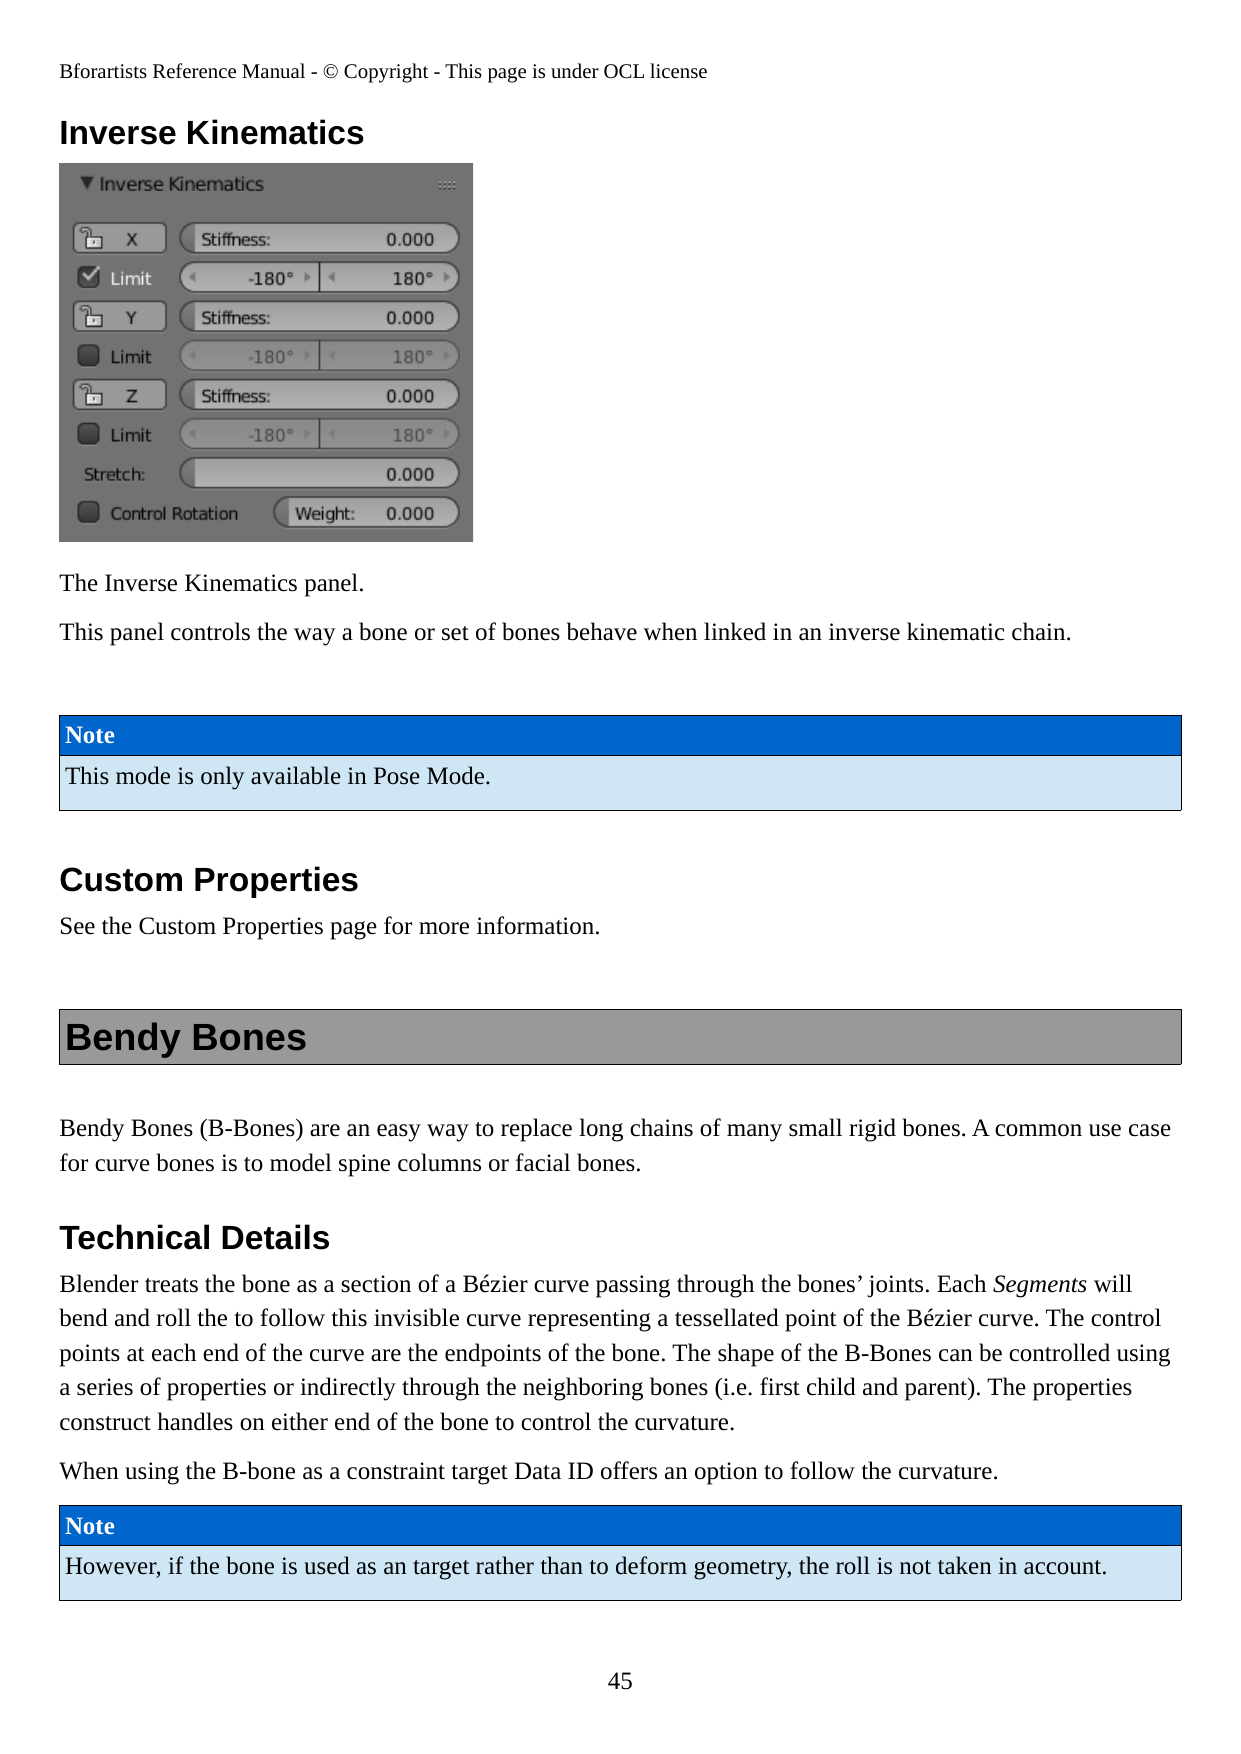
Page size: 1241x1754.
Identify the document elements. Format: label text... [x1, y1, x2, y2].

table_header Bendy Bones [60, 1010, 1181, 1064]
text When using the B-bone as a constraint target Data ID offers an option to follow the curvature. [59, 1456, 1181, 1484]
text This panel controls the way a bone or set of bones behave when linked in an inverse kinematic chain. [59, 617, 1181, 645]
text Blender treats the bone as a section of a Bézier curve passing through the bones’ joints. Each Segments will bend and roll the to follow this invisible curve representing a tessellated point of the Bézier curve. The control points at each end of the curve are the endpoints of the bone. The shape of the B-Bones can be controlled using a series of properties or indirectly through the neighboring bones (i.e. first child and parent). The properties construct handles on either end of the bone to control the curvature. [59, 1269, 1181, 1436]
subtitle Custom Properties [59, 860, 1181, 898]
table_cell However, if the bone is used as an target rather than to deform geometry, the roll is not taken in account. [60, 1546, 1181, 1600]
table_header Note [60, 1506, 1181, 1545]
subtitle Technical Details [59, 1218, 1181, 1256]
table_header Note [60, 716, 1181, 755]
subtitle Inverse Kinematics [59, 113, 1181, 151]
table_cell This mode is only available in Pose Mode. [60, 756, 1181, 810]
text Bendy Bones (B-Bones) are an easy way to replace long chains of many small rigid bones. A common use case for curve bones is to model spine columns or facial bones. [59, 1113, 1181, 1177]
text The Inverse Kinematics panel. [59, 568, 1181, 596]
text See the Custom Properties page for more information. [59, 911, 1181, 939]
picture [59, 163, 474, 542]
